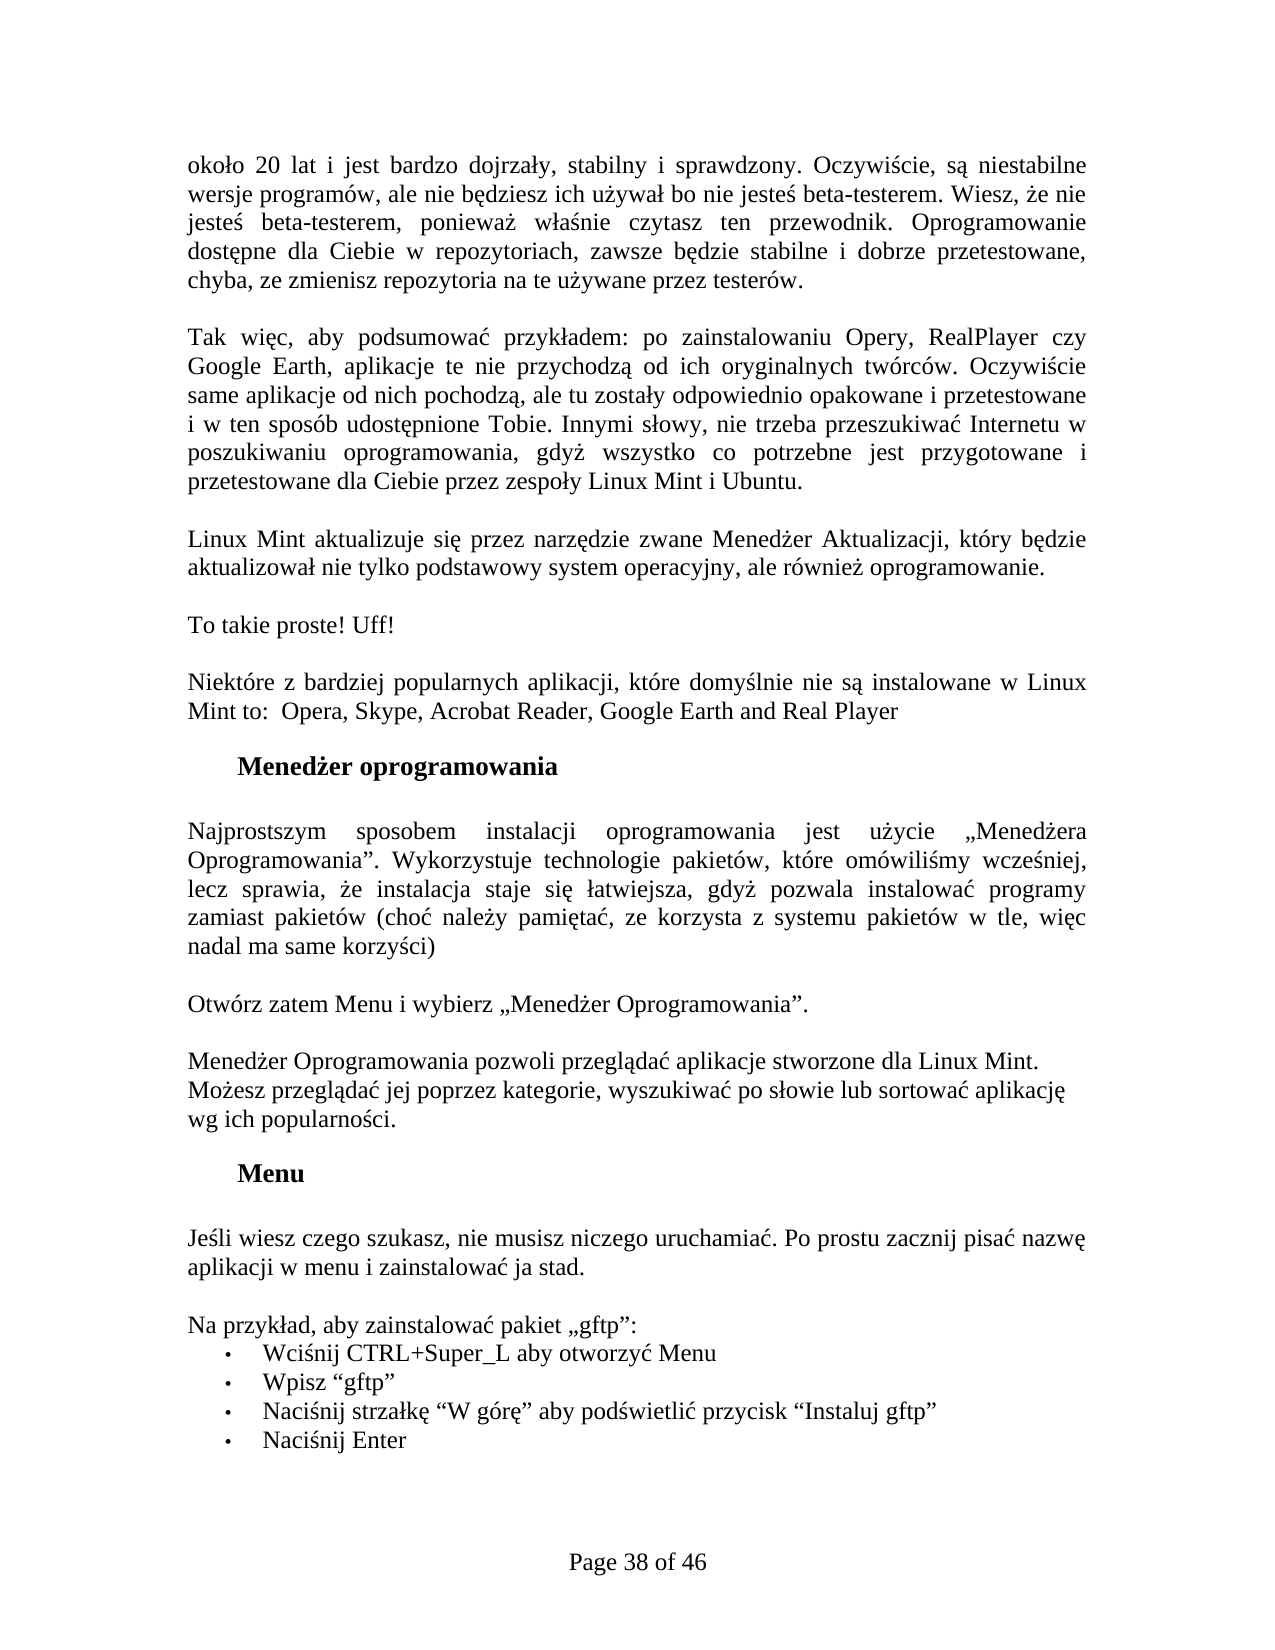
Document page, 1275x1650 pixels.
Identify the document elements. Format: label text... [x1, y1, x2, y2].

subtitle Menedżer oprogramowania [187, 750, 1087, 781]
list Naciśnij Enter [225, 1425, 1087, 1453]
text Jeśli wiesz czego szukasz, nie musisz niczego uruchamiać. Po prostu zacznij pisać nazwę aplikacji w menu i zainstalować ja stad. [187, 1223, 1087, 1281]
text Najprostszym sposobem instalacji oprogramowania jest użycie „Menedżera Oprogramowania”. Wykorzystuje technologie pakietów, które omówiliśmy wcześniej, lecz sprawia, że instalacja staje się łatwiejsza, gdyż pozwala instalować programy zamiast pakietów (choć należy pamiętać, ze korzysta z systemu pakietów w tle, więc nadal ma same korzyści) [187, 816, 1087, 960]
list Naciśnij strzałkę “W górę” aby podświetlić przycisk “Instaluj gftp” [225, 1396, 1087, 1425]
subtitle Menu [187, 1157, 1087, 1188]
text Linux Mint aktualizuje się przez narzędzie zwane Menedżer Aktualizacji, który będzie aktualizował nie tylko podstawowy system operacyjny, ale również oprogramowanie. [187, 524, 1087, 581]
text około 20 lat i jest bardzo dojrzały, stabilny i sprawdzony. Oczywiście, są niestabilne wersje programów, ale nie będziesz ich używał bo nie jesteś beta-testerem. Wiesz, że nie jesteś beta-testerem, ponieważ właśnie czytasz ten przewodnik. Oprogramowanie dostępne dla Ciebie w repozytoriach, zawsze będzie stabilne i dobrze przetestowane, chyba, ze zmienisz repozytoria na te używane przez testerów. [187, 150, 1087, 294]
text Menedżer Oprogramowania pozwoli przeglądać aplikacje stworzone dla Linux Mint. Możesz przeglądać jej poprzez kategorie, wyszukiwać po słowie lub sortować aplikację wg ich popularności. [187, 1046, 1087, 1132]
text To takie proste! Uff! [187, 610, 1087, 639]
list Wpisz “gftp” [225, 1367, 1087, 1396]
text Tak więc, aby podsumować przykładem: po zainstalowaniu Opery, RealPlayer czy Google Earth, aplikacje te nie przychodzą od ich oryginalnych twórców. Oczywiście same aplikacje od nich pochodzą, ale tu zostały odpowiednio opakowane i przetestowane i w ten sposób udostępnione Tobie. Innymi słowy, nie trzeba przeszukiwać Internetu w poszukiwaniu oprogramowania, gdyż wszystko co potrzebne jest przygotowane i przetestowane dla Ciebie przez zespoły Linux Mint i Ubuntu. [187, 322, 1087, 495]
text Otwórz zatem Menu i wybierz „Menedżer Oprogramowania”. [187, 989, 1087, 1017]
list Wciśnij CTRL+Super_L aby otworzyć Menu [225, 1338, 1087, 1367]
